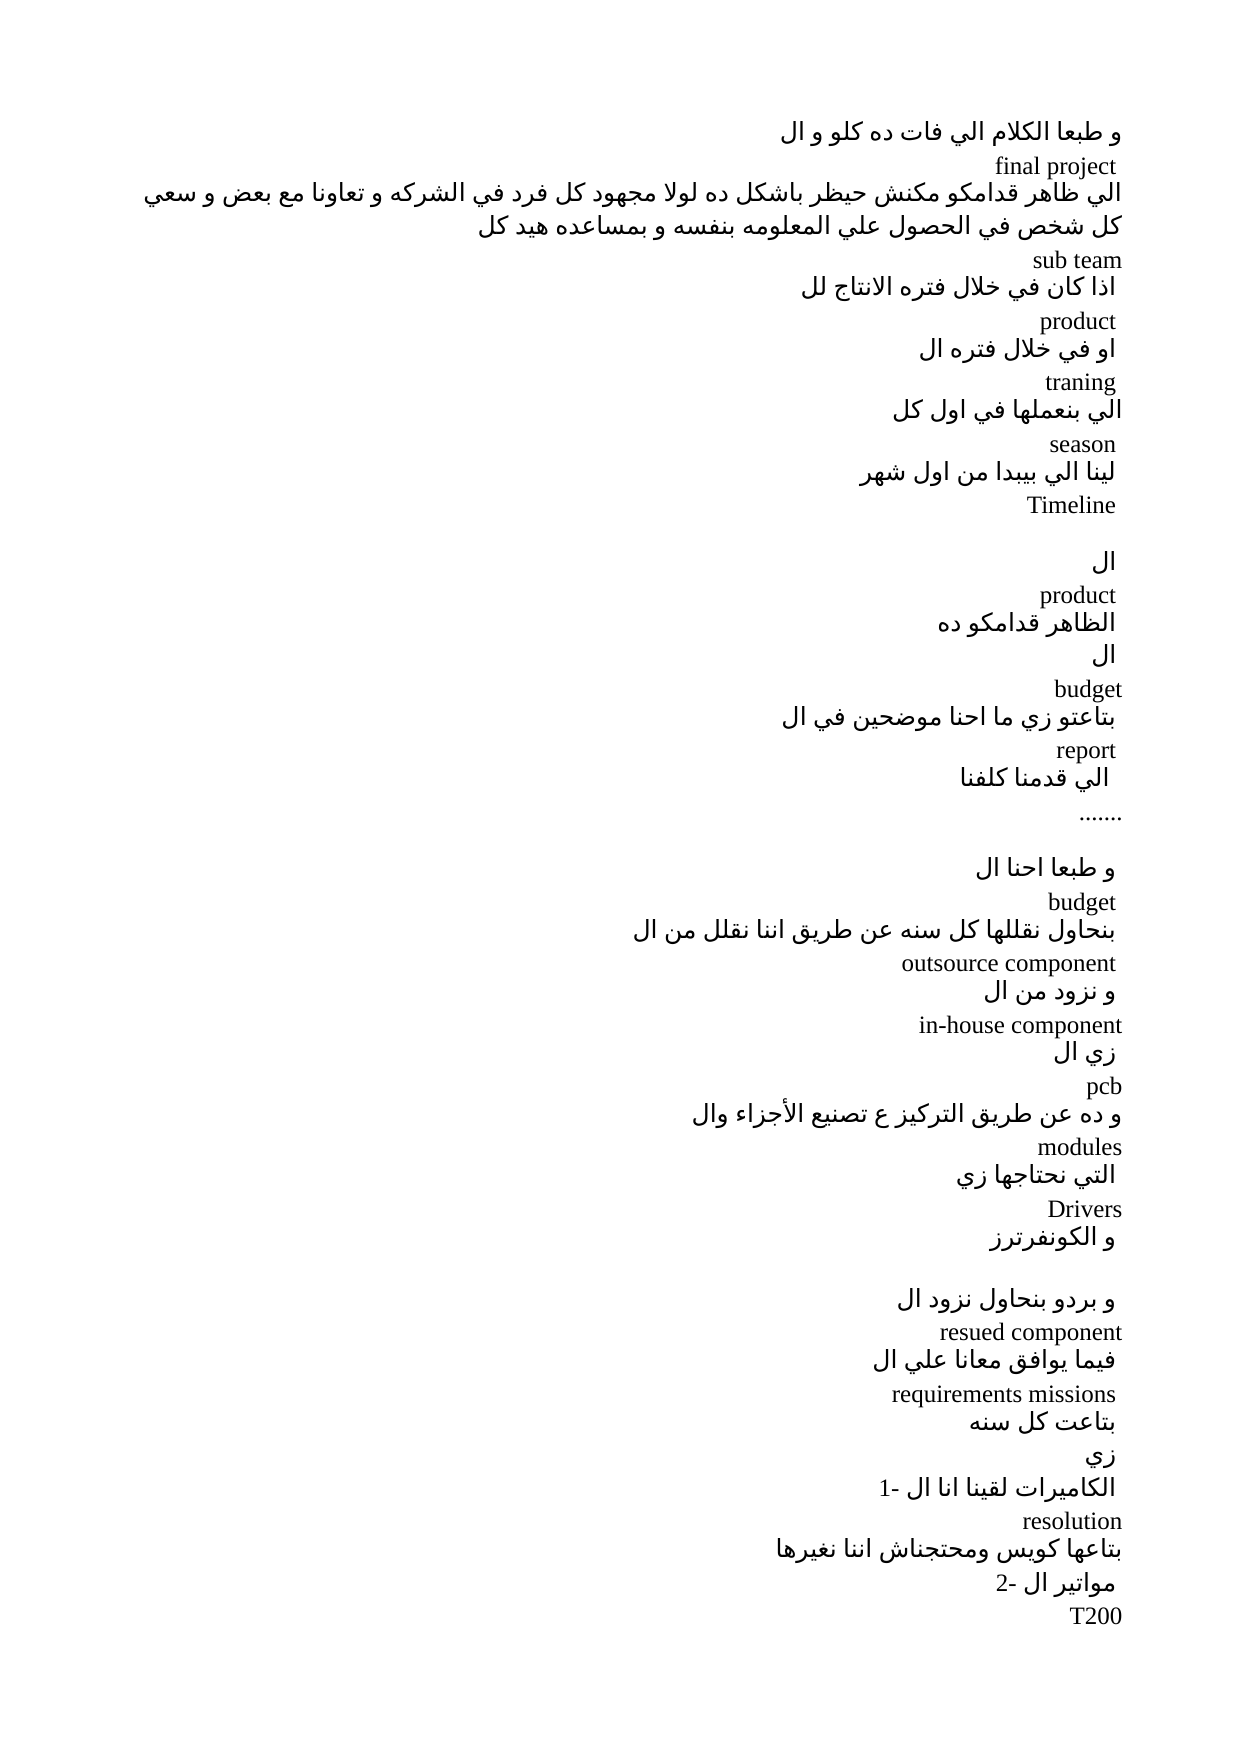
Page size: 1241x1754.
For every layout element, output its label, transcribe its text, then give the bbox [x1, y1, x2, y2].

text لينا الي بيبدا من اول شهر [118, 457, 1122, 490]
text traning [118, 367, 1122, 396]
text T200 [118, 1601, 1122, 1630]
text فيما يوافق معانا علي ال [118, 1346, 1122, 1379]
text و طبعا احنا ال [118, 854, 1122, 887]
text زي [118, 1440, 1122, 1473]
text بنحاول نقللها كل سنه عن طريق اننا نقلل من ال [118, 916, 1122, 948]
text او في خلال فتره ال [118, 335, 1122, 367]
text sub team [118, 245, 1122, 273]
text الي ظاهر قدامكو مكنش حيظر باشكل ده لولا مجهود كل فرد في الشركه و تعاونا مع بعض و سعي كل شخص في الحصول علي المعلومه بنفسه و بمساعده هيد كل [118, 179, 1122, 245]
text budget [118, 887, 1122, 916]
text 1- الكاميرات لقينا انا ال [118, 1473, 1122, 1506]
text pcb [118, 1071, 1122, 1100]
text product [118, 306, 1122, 335]
text بتاعها كويس ومحتجناش اننا نغيرها [118, 1535, 1122, 1568]
text modules [118, 1132, 1122, 1161]
text التي نحتاجها زي [118, 1161, 1122, 1194]
text resolution [118, 1506, 1122, 1535]
text Drivers [118, 1194, 1122, 1222]
text in-house component [118, 1010, 1122, 1038]
text و طبعا الكلام الي فات ده كلو و ال [118, 118, 1122, 151]
text بتاعتو زي ما احنا موضحين في ال [118, 703, 1122, 736]
text outsource component [118, 948, 1122, 977]
text Timeline [118, 490, 1122, 519]
text budget [118, 674, 1122, 703]
text و بردو بنحاول نزود ال [118, 1285, 1122, 1317]
text season [118, 429, 1122, 457]
text report [118, 736, 1122, 764]
text الظاهر قدامكو ده [118, 609, 1122, 642]
text الي بنعملها في اول كل [118, 396, 1122, 429]
text 2- مواتير ال [118, 1568, 1122, 1601]
text ....... [118, 797, 1122, 826]
text زي ال [118, 1038, 1122, 1071]
text و نزود من ال [118, 977, 1122, 1010]
text بتاعت كل سنه [118, 1407, 1122, 1440]
text product [118, 580, 1122, 609]
text resued component [118, 1317, 1122, 1346]
text الي قدمنا كلفنا [118, 764, 1122, 797]
text اذا كان في خلال فتره الانتاج لل [118, 273, 1122, 306]
text requirements missions [118, 1379, 1122, 1407]
text ال [118, 548, 1122, 580]
text final project [118, 151, 1122, 179]
text و ده عن طريق التركيز ع تصنيع الأجزاء وال [118, 1100, 1122, 1132]
text ال [118, 642, 1122, 674]
text و الكونفرترز [118, 1222, 1122, 1256]
